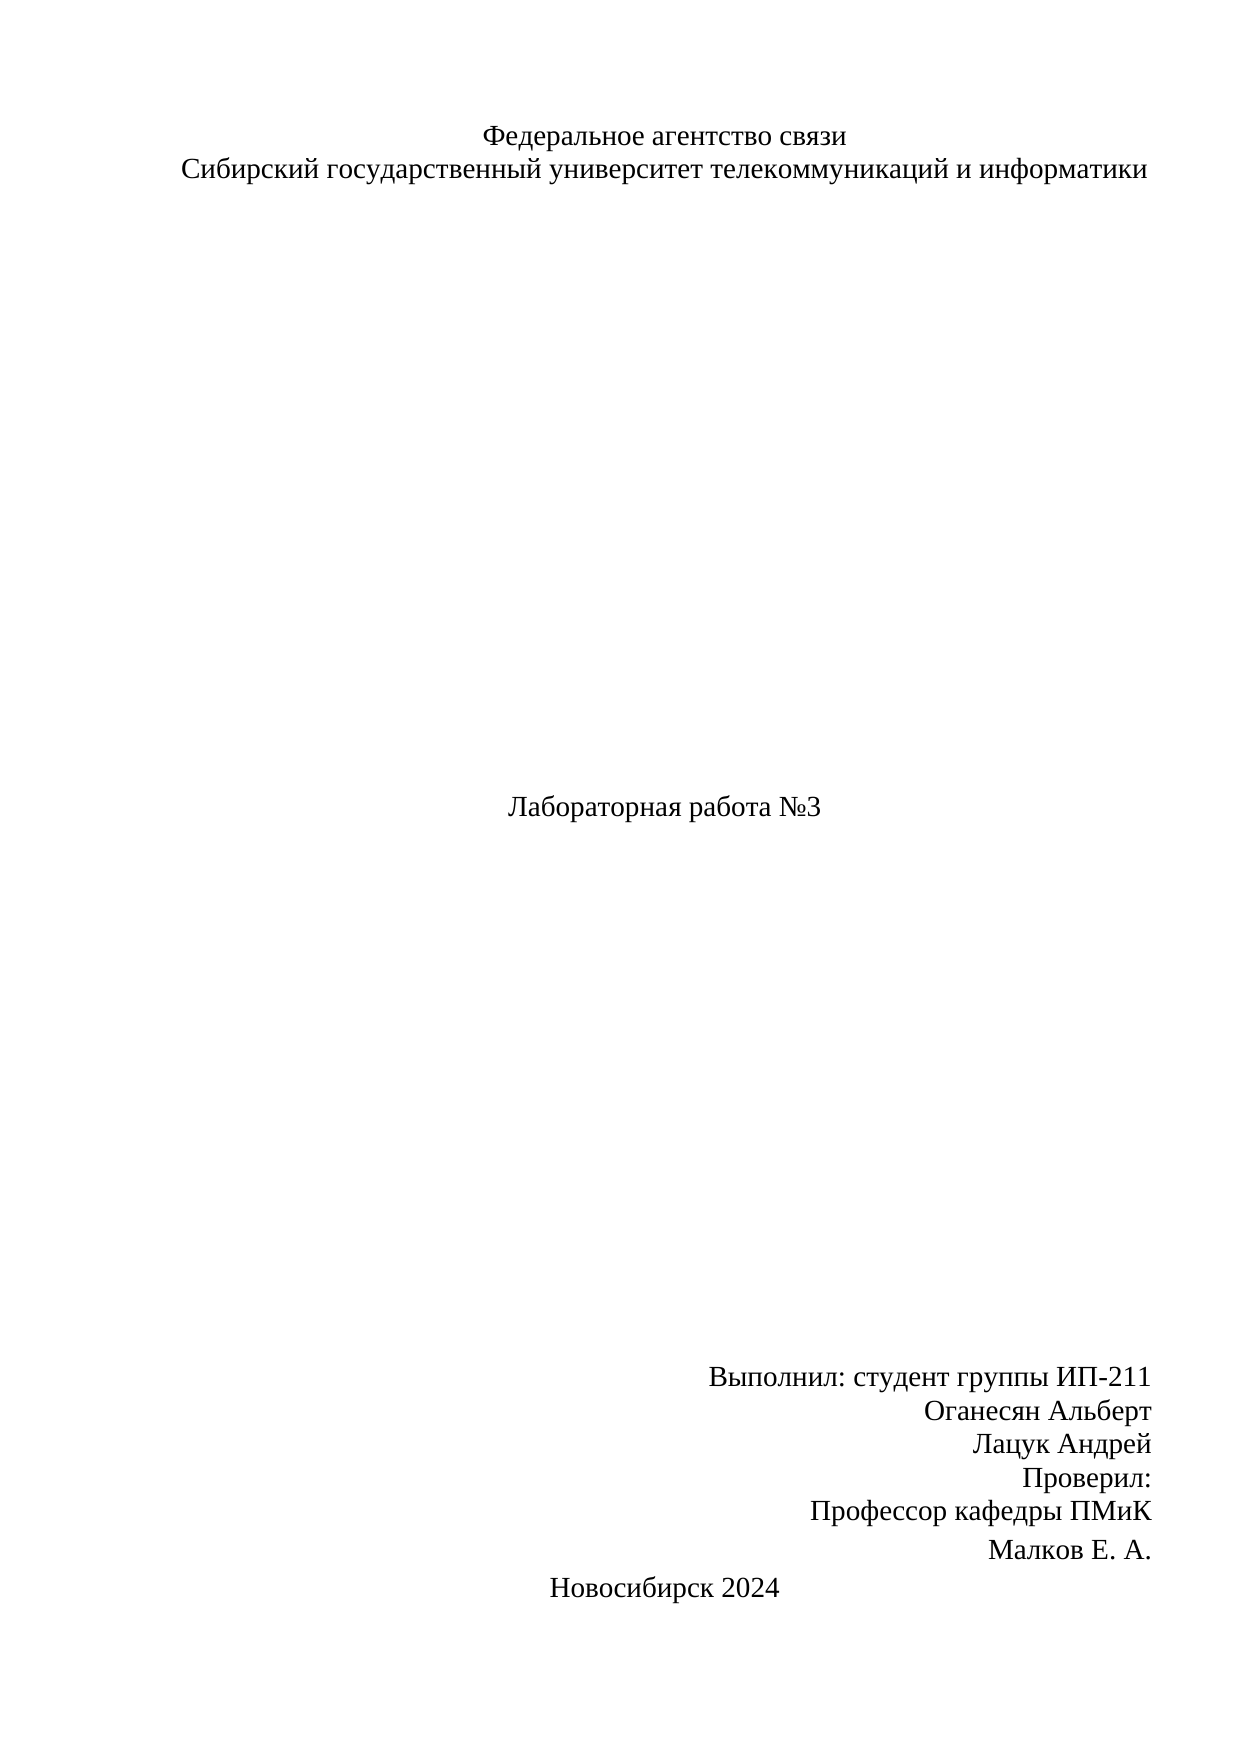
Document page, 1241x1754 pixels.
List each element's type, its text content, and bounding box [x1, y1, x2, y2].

text Проверил: [177, 1460, 1152, 1493]
text Профессор кафедры ПМиК [177, 1493, 1152, 1527]
text Лацук Андрей [177, 1426, 1152, 1460]
text Сибирский государственный университет телекоммуникаций и информатики [177, 152, 1152, 185]
text Лабораторная работа №3 [177, 789, 1152, 822]
text Малков Е. А. [177, 1532, 1152, 1565]
text Федеральное агентство связи [177, 118, 1152, 152]
text Новосибирск 2024 [177, 1570, 1152, 1604]
text Выполнил: студент группы ИП-211 [177, 1359, 1152, 1393]
text Оганесян Альберт [177, 1393, 1152, 1426]
